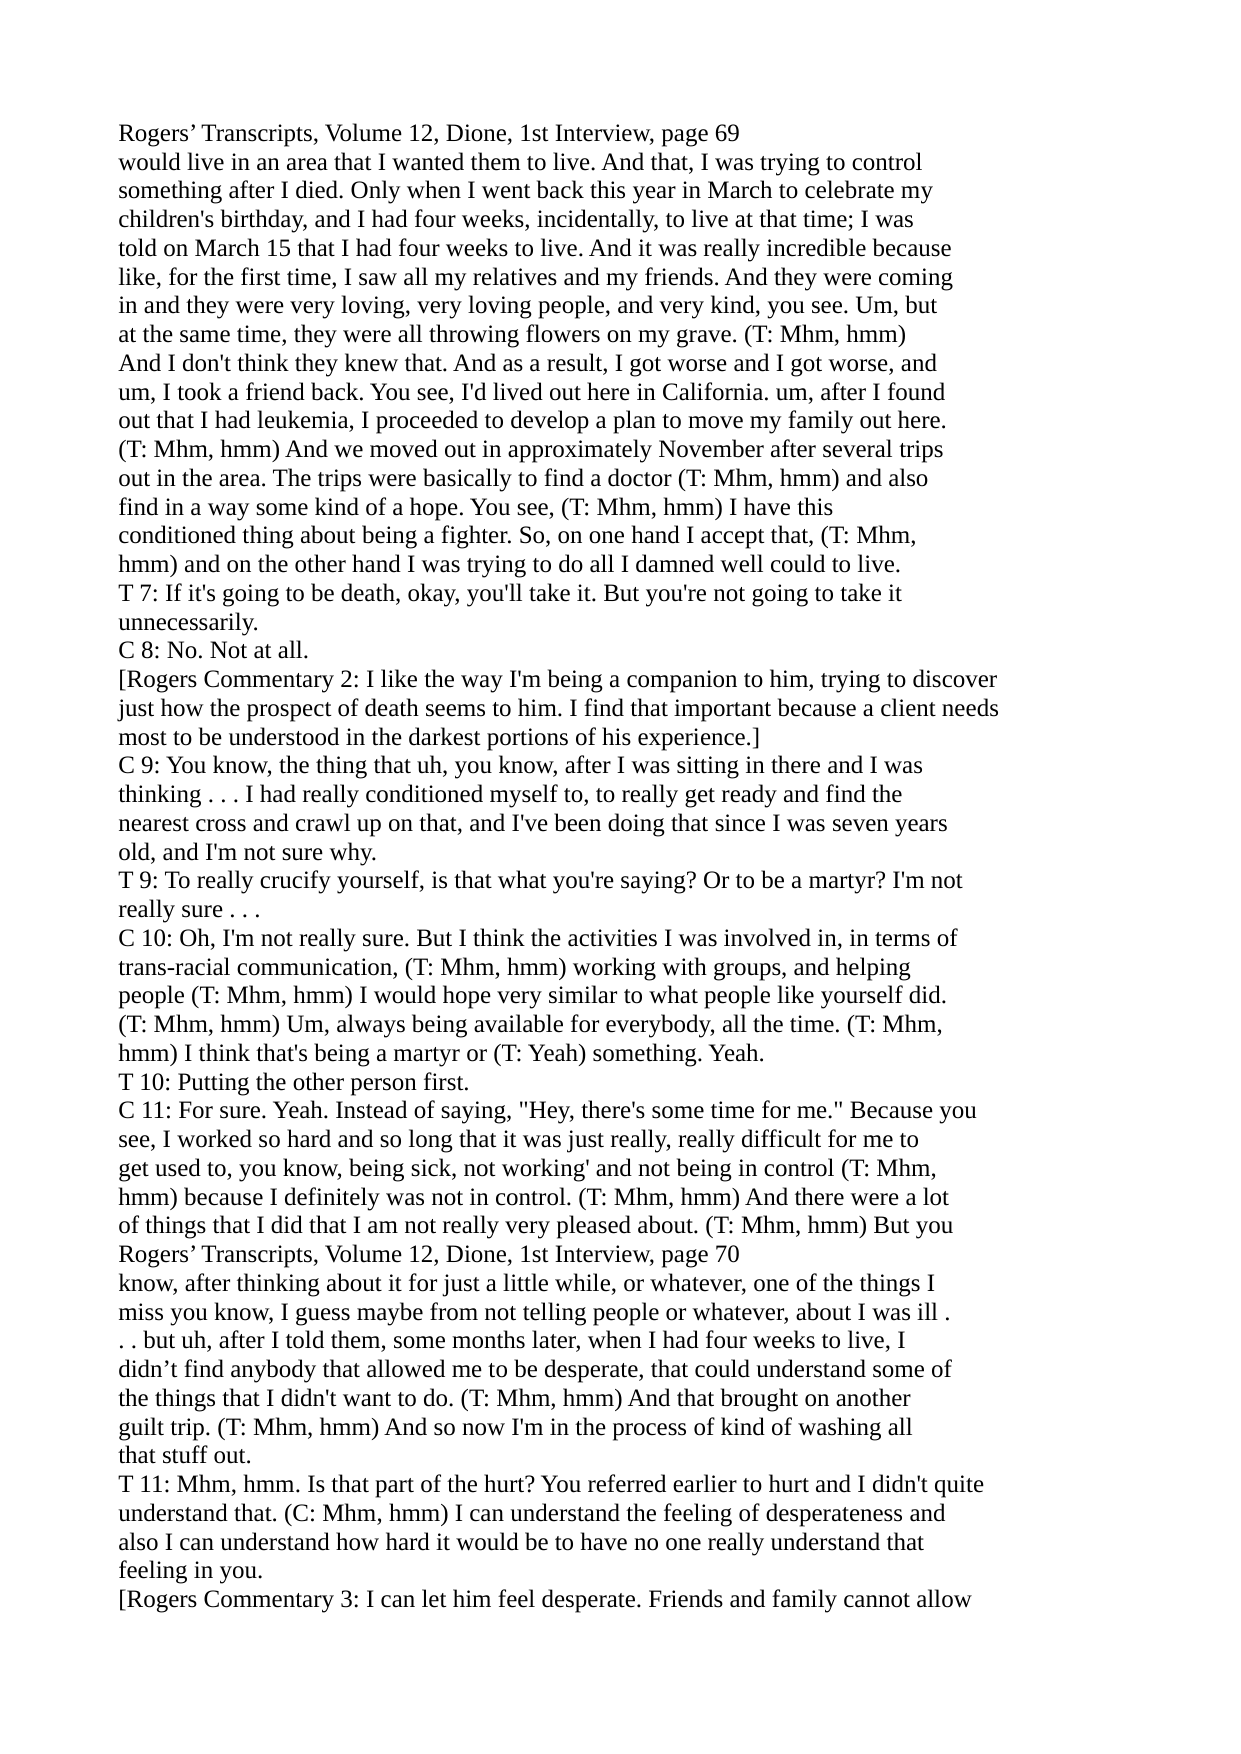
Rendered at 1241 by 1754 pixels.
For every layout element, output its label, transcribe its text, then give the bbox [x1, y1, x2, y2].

text T 9: To really crucify yourself, is that what you're saying? Or to be a martyr? I'm not [118, 866, 1122, 894]
text didn’t find anybody that allowed me to be desperate, that could understand some of [118, 1354, 1122, 1383]
text hmm) because I definitely was not in control. (T: Mhm, hmm) And there were a lot [118, 1182, 1122, 1211]
text like, for the first time, I saw all my relatives and my friends. And they were coming [118, 262, 1122, 291]
text also I can understand how hard it would be to have no one really understand that [118, 1527, 1122, 1556]
text told on March 15 that I had four weeks to live. And it was really incredible because [118, 233, 1122, 262]
text Rogers’ Transcripts, Volume 12, Dione, 1st Interview, page 70 [118, 1239, 1122, 1268]
text old, and I'm not sure why. [118, 837, 1122, 866]
text trans-racial communication, (T: Mhm, hmm) working with groups, and helping [118, 952, 1122, 981]
text something after I died. Only when I went back this year in March to celebrate my [118, 176, 1122, 204]
text (T: Mhm, hmm) And we moved out in approximately November after several trips [118, 434, 1122, 463]
text get used to, you know, being sick, not working' and not being in control (T: Mhm, [118, 1153, 1122, 1182]
text nearest cross and crawl up on that, and I've been doing that since I was seven years [118, 808, 1122, 837]
text [Rogers Commentary 3: I can let him feel desperate. Friends and family cannot allow [118, 1584, 1122, 1613]
text [Rogers Commentary 2: I like the way I'm being a companion to him, trying to discover [118, 664, 1122, 693]
text understand that. (C: Mhm, hmm) I can understand the feeling of desperateness and [118, 1498, 1122, 1527]
text And I don't think they knew that. And as a result, I got worse and I got worse, and [118, 348, 1122, 377]
text feeling in you. [118, 1556, 1122, 1584]
text at the same time, they were all throwing flowers on my grave. (T: Mhm, hmm) [118, 319, 1122, 348]
text out in the area. The trips were basically to find a doctor (T: Mhm, hmm) and also [118, 463, 1122, 492]
text most to be understood in the darkest portions of his experience.] [118, 722, 1122, 751]
text see, I worked so hard and so long that it was just really, really difficult for me to [118, 1124, 1122, 1153]
text find in a way some kind of a hope. You see, (T: Mhm, hmm) I have this [118, 492, 1122, 521]
text children's birthday, and I had four weeks, incidentally, to live at that time; I was [118, 204, 1122, 233]
text would live in an area that I wanted them to live. And that, I was trying to control [118, 147, 1122, 176]
text thinking . . . I had really conditioned myself to, to really get ready and find the [118, 779, 1122, 808]
text of things that I did that I am not really very pleased about. (T: Mhm, hmm) But you [118, 1211, 1122, 1239]
text C 10: Oh, I'm not really sure. But I think the activities I was involved in, in terms of [118, 923, 1122, 952]
text just how the prospect of death seems to him. I find that important because a client needs [118, 693, 1122, 722]
text C 11: For sure. Yeah. Instead of saying, "Hey, there's some time for me." Because you [118, 1096, 1122, 1124]
text out that I had leukemia, I proceeded to develop a plan to move my family out here. [118, 406, 1122, 434]
text C 8: No. Not at all. [118, 636, 1122, 664]
text in and they were very loving, very loving people, and very kind, you see. Um, but [118, 291, 1122, 319]
text Rogers’ Transcripts, Volume 12, Dione, 1st Interview, page 69 [118, 118, 1122, 147]
text T 10: Putting the other person first. [118, 1067, 1122, 1096]
text people (T: Mhm, hmm) I would hope very similar to what people like yourself did. [118, 981, 1122, 1009]
text guilt trip. (T: Mhm, hmm) And so now I'm in the process of kind of washing all [118, 1412, 1122, 1441]
text (T: Mhm, hmm) Um, always being available for everybody, all the time. (T: Mhm, [118, 1009, 1122, 1038]
text conditioned thing about being a fighter. So, on one hand I accept that, (T: Mhm, [118, 521, 1122, 549]
text unnecessarily. [118, 607, 1122, 636]
text C 9: You know, the thing that uh, you know, after I was sitting in there and I was [118, 751, 1122, 779]
text T 11: Mhm, hmm. Is that part of the hurt? You referred earlier to hurt and I didn't quite [118, 1469, 1122, 1498]
text . . but uh, after I told them, some months later, when I had four weeks to live, I [118, 1326, 1122, 1354]
text that stuff out. [118, 1441, 1122, 1469]
text miss you know, I guess maybe from not telling people or whatever, about I was ill . [118, 1297, 1122, 1326]
text T 7: If it's going to be death, okay, you'll take it. But you're not going to take it [118, 578, 1122, 607]
text really sure . . . [118, 894, 1122, 923]
text the things that I didn't want to do. (T: Mhm, hmm) And that brought on another [118, 1383, 1122, 1412]
text hmm) I think that's being a martyr or (T: Yeah) something. Yeah. [118, 1038, 1122, 1067]
text um, I took a friend back. You see, I'd lived out here in California. um, after I found [118, 377, 1122, 406]
text hmm) and on the other hand I was trying to do all I damned well could to live. [118, 549, 1122, 578]
text know, after thinking about it for just a little while, or whatever, one of the things I [118, 1268, 1122, 1297]
